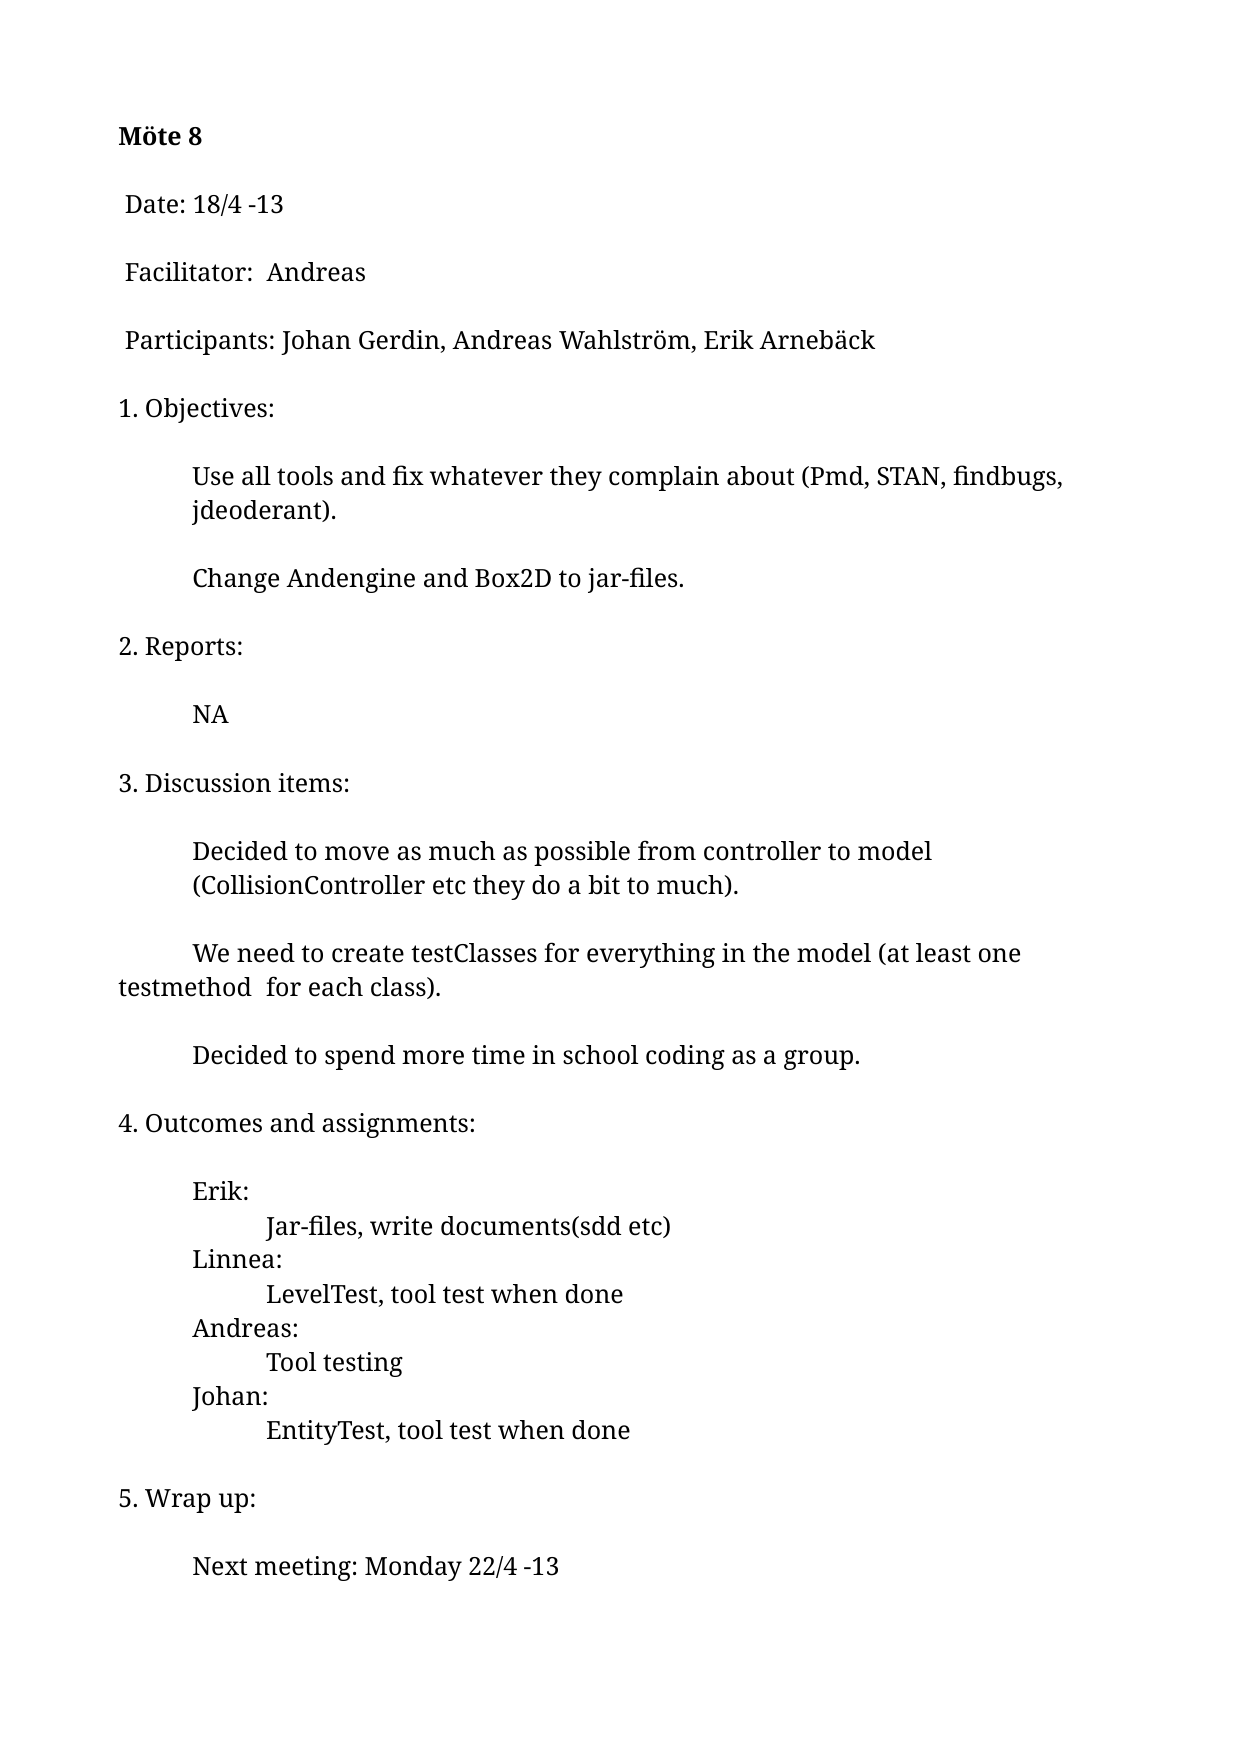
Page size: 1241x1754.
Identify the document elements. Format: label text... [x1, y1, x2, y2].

text Andreas: [118, 1310, 1122, 1344]
text NA 3. Discussion items: [118, 697, 1122, 799]
text Decided to spend more time in school coding as a group. [118, 1038, 1122, 1072]
text Next meeting: Monday 22/4 -13 [118, 1515, 1122, 1617]
text Erik: [118, 1174, 1122, 1208]
text Use all tools and fix whatever they complain about (Pmd, STAN, findbugs, jdeoderant). [118, 459, 1122, 527]
text 4. Outcomes and assignments: [118, 1072, 1122, 1174]
text EntityTest, tool test when done [118, 1412, 1122, 1447]
text Jar-files, write documents(sdd etc) [118, 1208, 1122, 1242]
text Decided to move as much as possible from controller to model (CollisionController etc they do a bit to much). [118, 799, 1122, 902]
text 2. Reports: [118, 595, 1122, 663]
text 5. Wrap up: [118, 1447, 1122, 1515]
text Tool testing [118, 1344, 1122, 1378]
text Linnea: [118, 1242, 1122, 1276]
text Date: 18/4 -13 Facilitator: Andreas Participants: Johan Gerdin, Andreas Wahlström, Erik Arnebäck 1. Objectives: [118, 152, 1122, 425]
text LevelTest, tool test when done [118, 1276, 1122, 1310]
text Change Andengine and Box2D to jar-files. [118, 561, 1122, 595]
text We need to create testClasses for everything in the model (at least one testmethod for each class). [118, 936, 1122, 1004]
text Möte 8 [118, 118, 1122, 152]
text Johan: [118, 1378, 1122, 1412]
